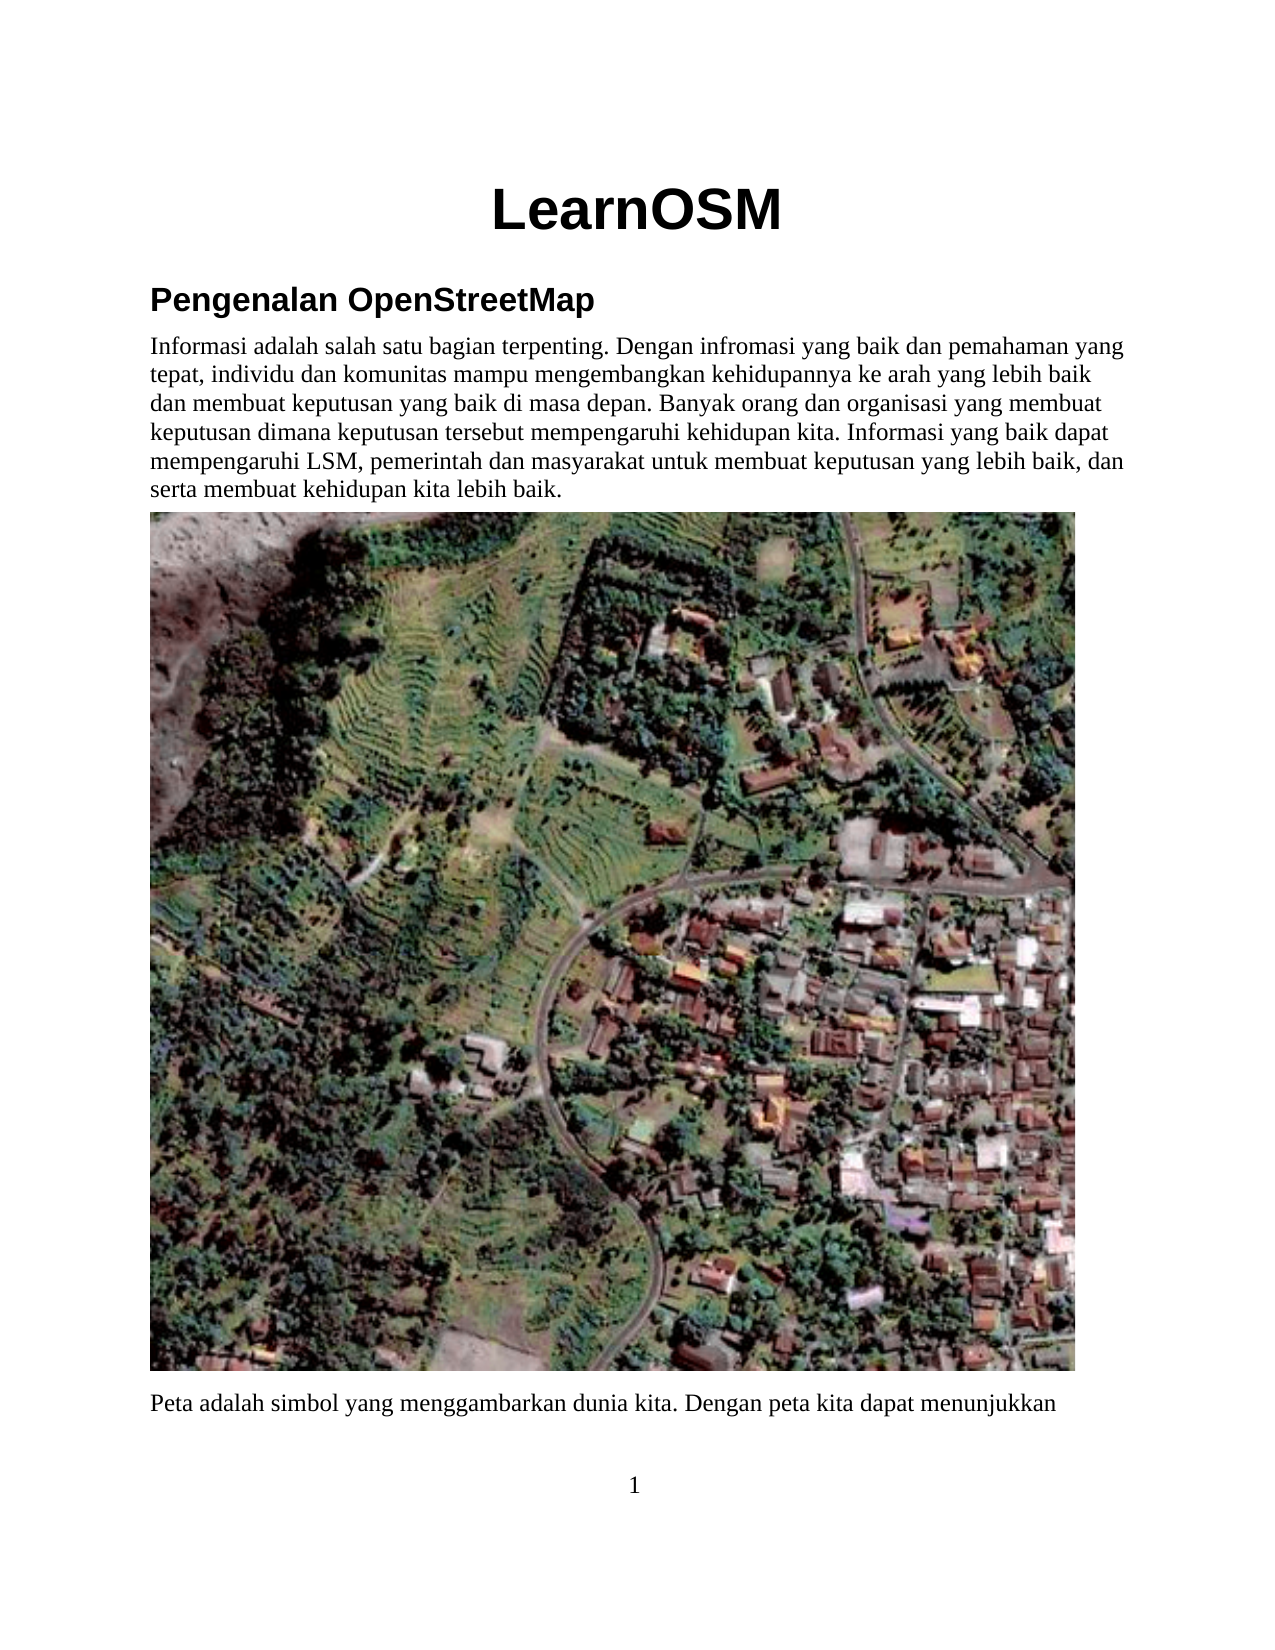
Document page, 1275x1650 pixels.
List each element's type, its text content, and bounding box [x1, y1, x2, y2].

text Peta adalah simbol yang menggambarkan dunia kita. Dengan peta kita dapat menunjukkan [150, 1388, 1125, 1417]
subtitle Pengenalan OpenStreetMap [150, 279, 1125, 318]
text Informasi adalah salah satu bagian terpenting. Dengan infromasi yang baik dan pemahaman yang tepat, individu dan komunitas mampu mengembangkan kehidupannya ke arah yang lebih baik dan membuat keputusan yang baik di masa depan. Banyak orang dan organisasi yang membuat keputusan dimana keputusan tersebut mempengaruhi kehidupan kita. Informasi yang baik dapat mempengaruhi LSM, pemerintah dan masyarakat untuk membuat keputusan yang lebih baik, dan serta membuat kehidupan kita lebih baik. [150, 331, 1125, 503]
picture [150, 512, 1075, 1371]
title LearnOSM [150, 175, 1125, 242]
